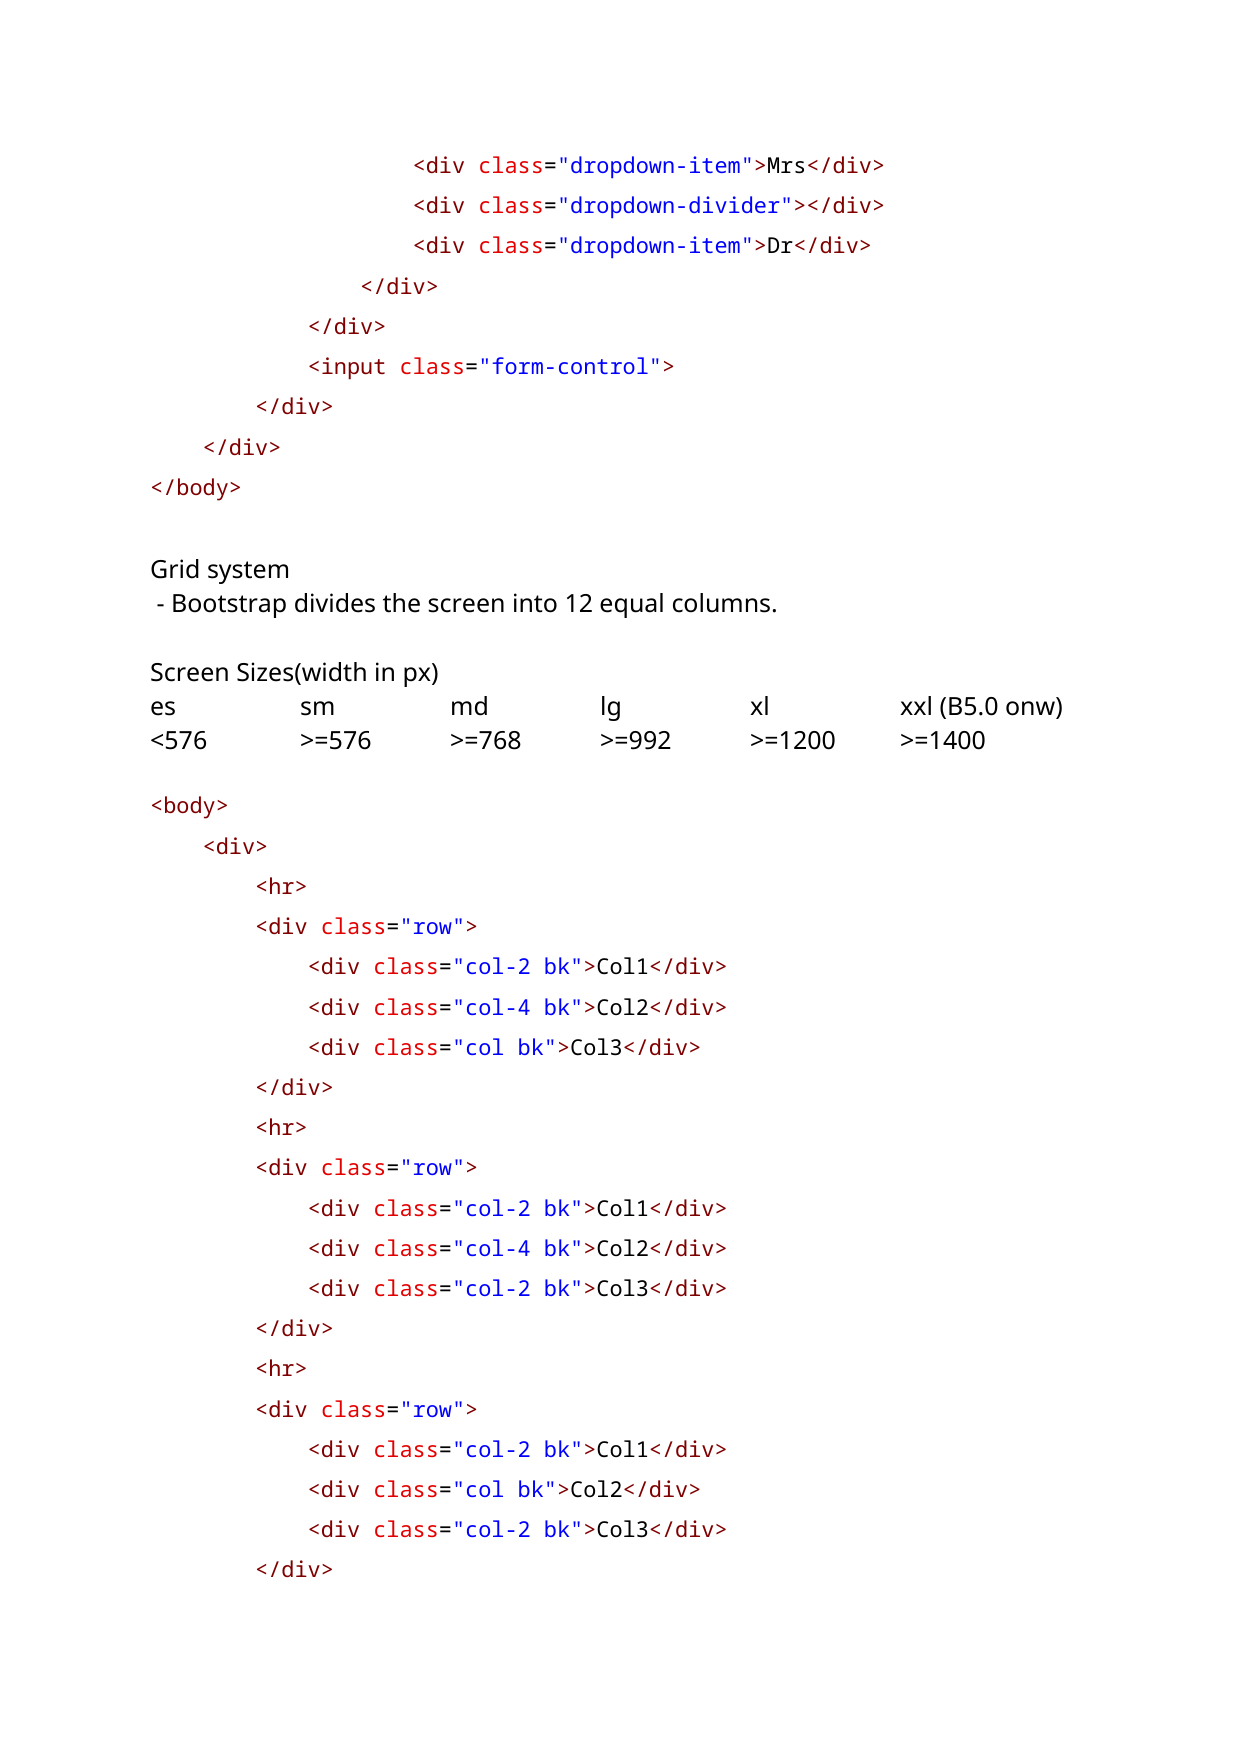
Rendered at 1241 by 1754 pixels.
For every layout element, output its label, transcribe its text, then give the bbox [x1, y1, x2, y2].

text <div class="col bk">Col3</div> [150, 1032, 1090, 1062]
text <body> [150, 791, 1090, 820]
text <div class="col-2 bk">Col3</div> [150, 1514, 1090, 1544]
text <div class="dropdown-divider"></div> [150, 190, 1090, 220]
text </div> [150, 1072, 1090, 1102]
text <div class="col-2 bk">Col1</div> [150, 951, 1090, 981]
text </div> [150, 271, 1090, 300]
text <hr> [150, 1112, 1090, 1142]
text <hr> [150, 1353, 1090, 1383]
text <576 >=576 >=768 >=992 >=1200 >=1400 [150, 722, 1090, 756]
text <input class="form-control"> [150, 351, 1090, 381]
text Screen Sizes(width in px) [150, 654, 1090, 688]
text <div class="row"> [150, 1394, 1090, 1423]
text </body> [150, 472, 1090, 501]
text <div class="dropdown-item">Dr</div> [150, 230, 1090, 260]
text </div> [150, 431, 1090, 461]
text <div class="dropdown-item">Mrs</div> [150, 150, 1090, 180]
text Grid system [150, 552, 1090, 586]
text es sm md lg xl xxl (B5.0 onw) [150, 688, 1090, 722]
text <div class="col-2 bk">Col3</div> [150, 1273, 1090, 1303]
text <div class="col-4 bk">Col2</div> [150, 1233, 1090, 1263]
text <div class="row"> [150, 911, 1090, 941]
text <div class="col-2 bk">Col1</div> [150, 1434, 1090, 1464]
text <div> [150, 831, 1090, 861]
text - Bootstrap divides the screen into 12 equal columns. [150, 586, 1090, 620]
text <div class="row"> [150, 1152, 1090, 1182]
text <div class="col-2 bk">Col1</div> [150, 1193, 1090, 1222]
text <div class="col-4 bk">Col2</div> [150, 992, 1090, 1021]
text <div class="col bk">Col2</div> [150, 1474, 1090, 1504]
text </div> [150, 391, 1090, 421]
text </div> [150, 311, 1090, 341]
text </div> [150, 1554, 1090, 1584]
text <hr> [150, 871, 1090, 901]
text </div> [150, 1313, 1090, 1343]
